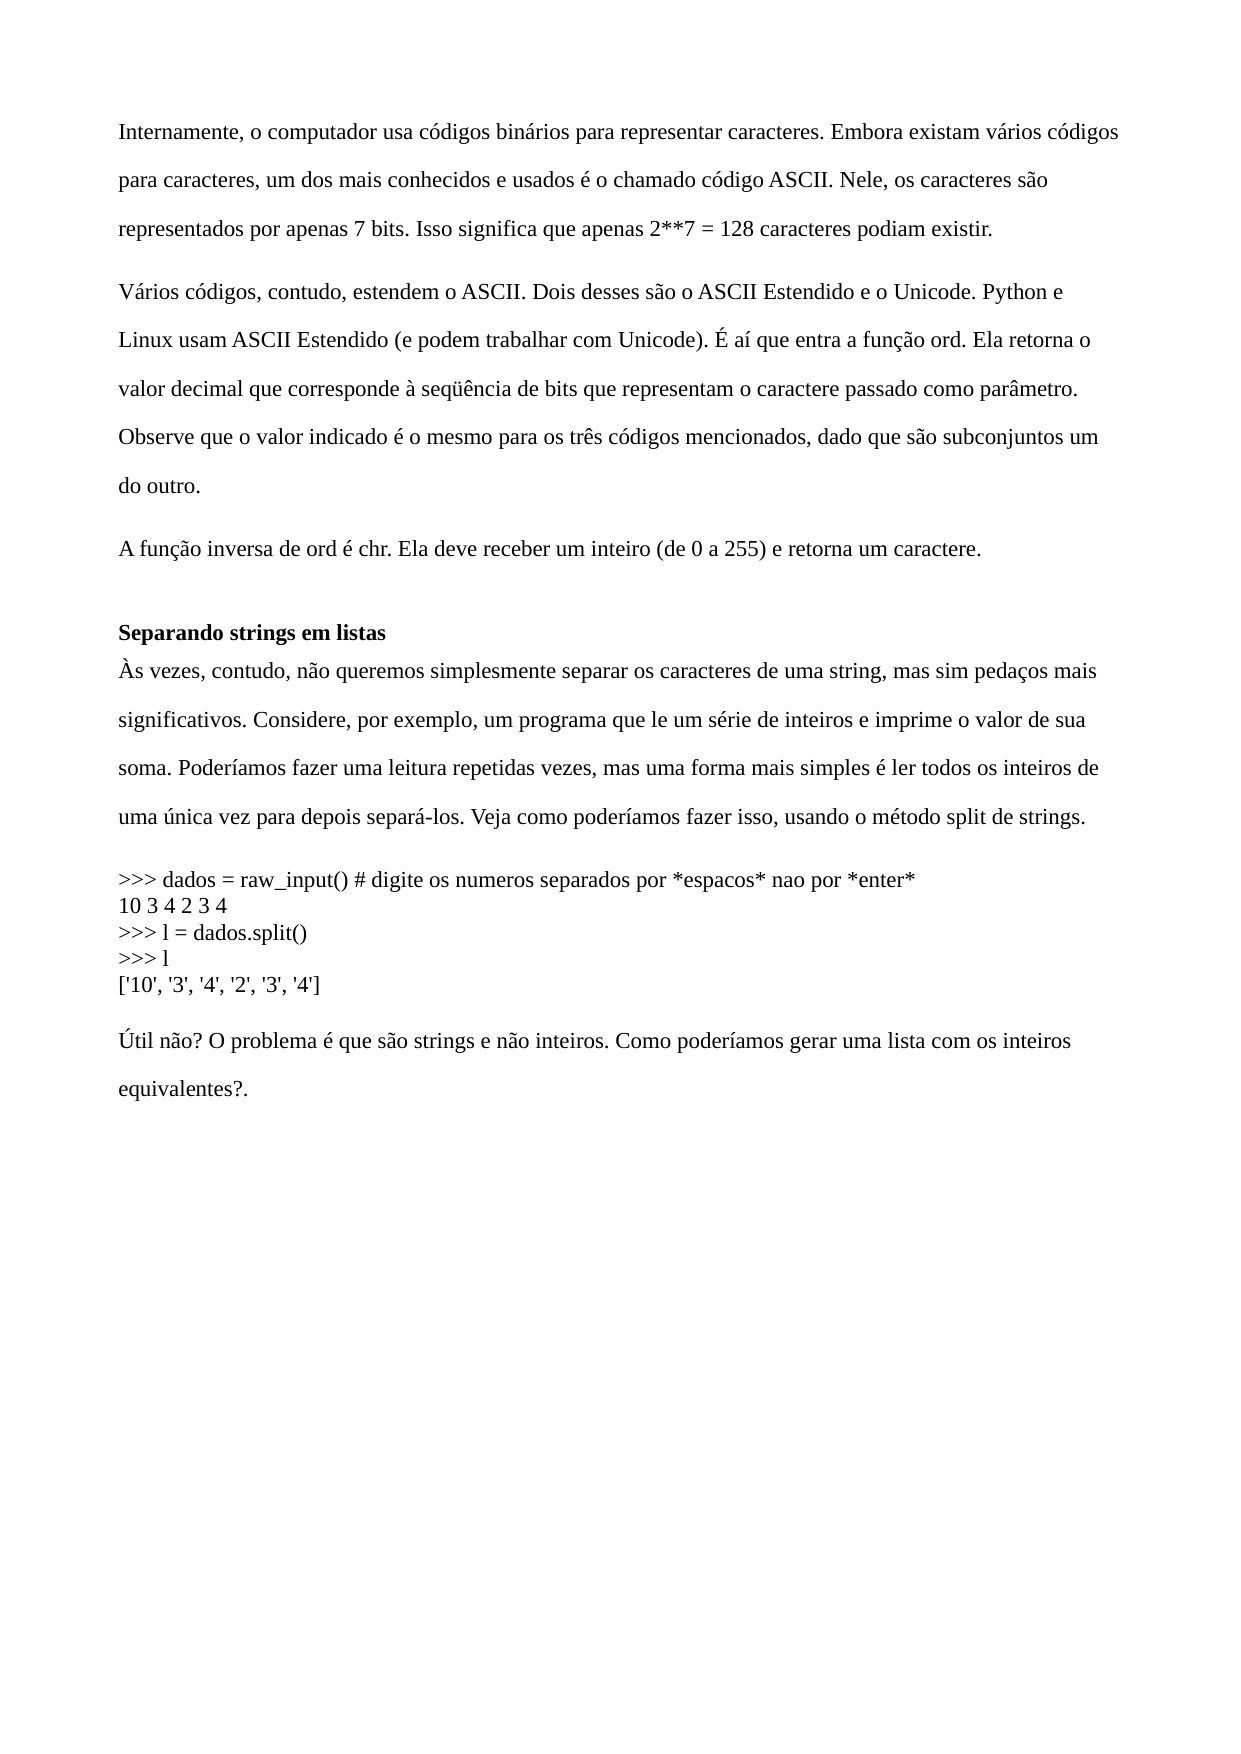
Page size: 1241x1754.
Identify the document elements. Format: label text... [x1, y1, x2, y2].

text ['10', '3', '4', '2', '3', '4'] [118, 971, 1122, 998]
text >>> l = dados.split() [118, 918, 1122, 945]
text Internamente, o computador usa códigos binários para representar caracteres. Embora existam vários códigos para caracteres, um dos mais conhecidos e usados é o chamado código ASCII. Nele, os caracteres são representados por apenas 7 bits. Isso significa que apenas 2**7 = 128 caracteres podiam existir. [118, 118, 1122, 241]
text >>> dados = raw_input() # digite os numeros separados por *espacos* nao por *enter* [118, 866, 1122, 892]
text Útil não? O problema é que são strings e não inteiros. Como poderíamos gerar uma lista com os inteiros equivalentes?. [118, 1027, 1122, 1102]
subtitle Separando strings em listas [118, 619, 1122, 645]
text Vários códigos, contudo, estendem o ASCII. Dois desses são o ASCII Estendido e o Unicode. Python e Linux usam ASCII Estendido (e podem trabalhar com Unicode). É aí que entra a função ord. Ela retorna o valor decimal que corresponde à seqüência de bits que representam o caractere passado como parâmetro. Observe que o valor indicado é o mesmo para os três códigos mencionados, dado que são subconjuntos um do outro. [118, 278, 1122, 498]
text Às vezes, contudo, não queremos simplesmente separar os caracteres de uma string, mas sim pedaços mais significativos. Considere, por exemplo, um programa que le um série de inteiros e imprime o valor de sua soma. Poderíamos fazer uma leitura repetidas vezes, mas uma forma mais simples é ler todos os inteiros de uma única vez para depois separá-los. Veja como poderíamos fazer isso, usando o método split de strings. [118, 657, 1122, 829]
text >>> l [118, 945, 1122, 971]
text A função inversa de ord é chr. Ela deve receber um inteiro (de 0 a 255) e retorna um caractere. [118, 535, 1122, 561]
text 10 3 4 2 3 4 [118, 892, 1122, 918]
